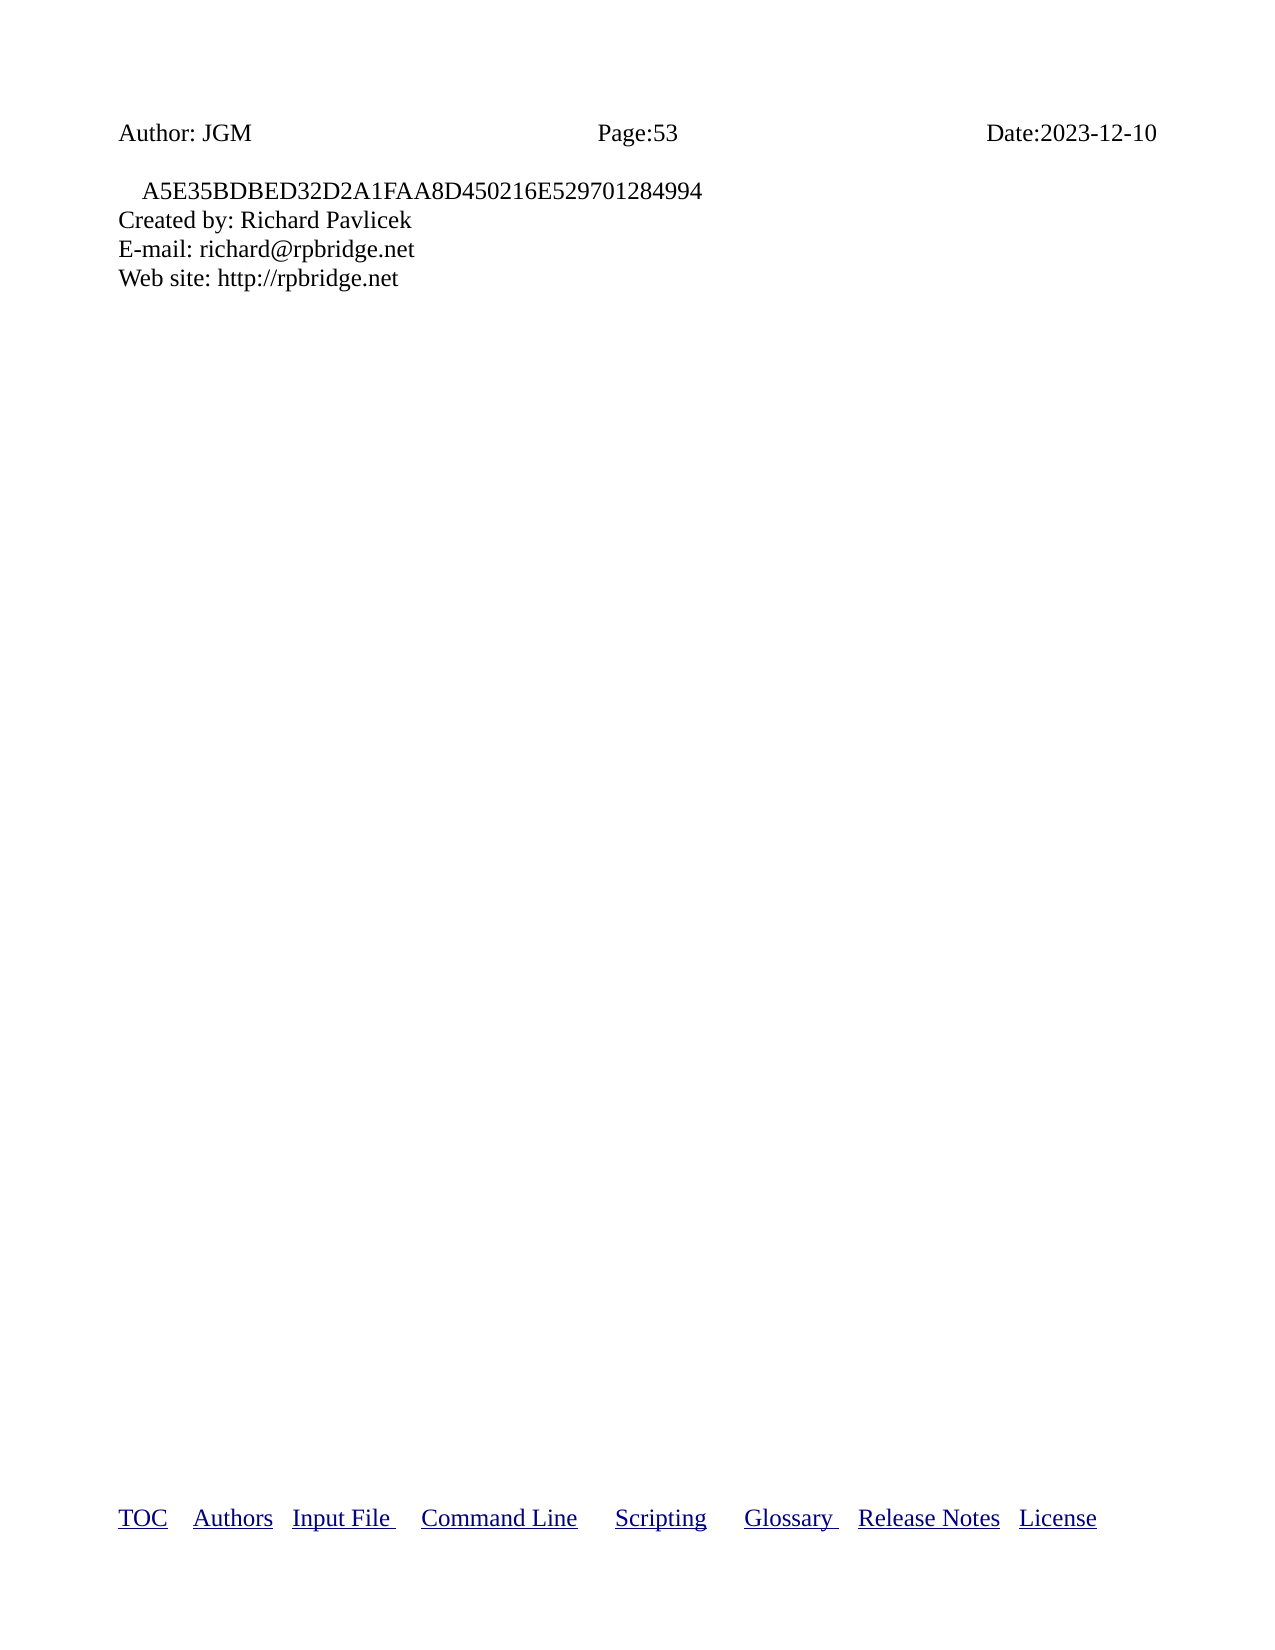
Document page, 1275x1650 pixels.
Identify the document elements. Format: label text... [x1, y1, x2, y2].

text E-mail: richard@rpbridge.net [118, 234, 1157, 263]
text Created by: Richard Pavlicek [118, 205, 1157, 234]
text A5E35BDBED32D2A1FAA8D450216E529701284994 [118, 176, 1157, 205]
text Web site: http://rpbridge.net [118, 263, 1157, 291]
